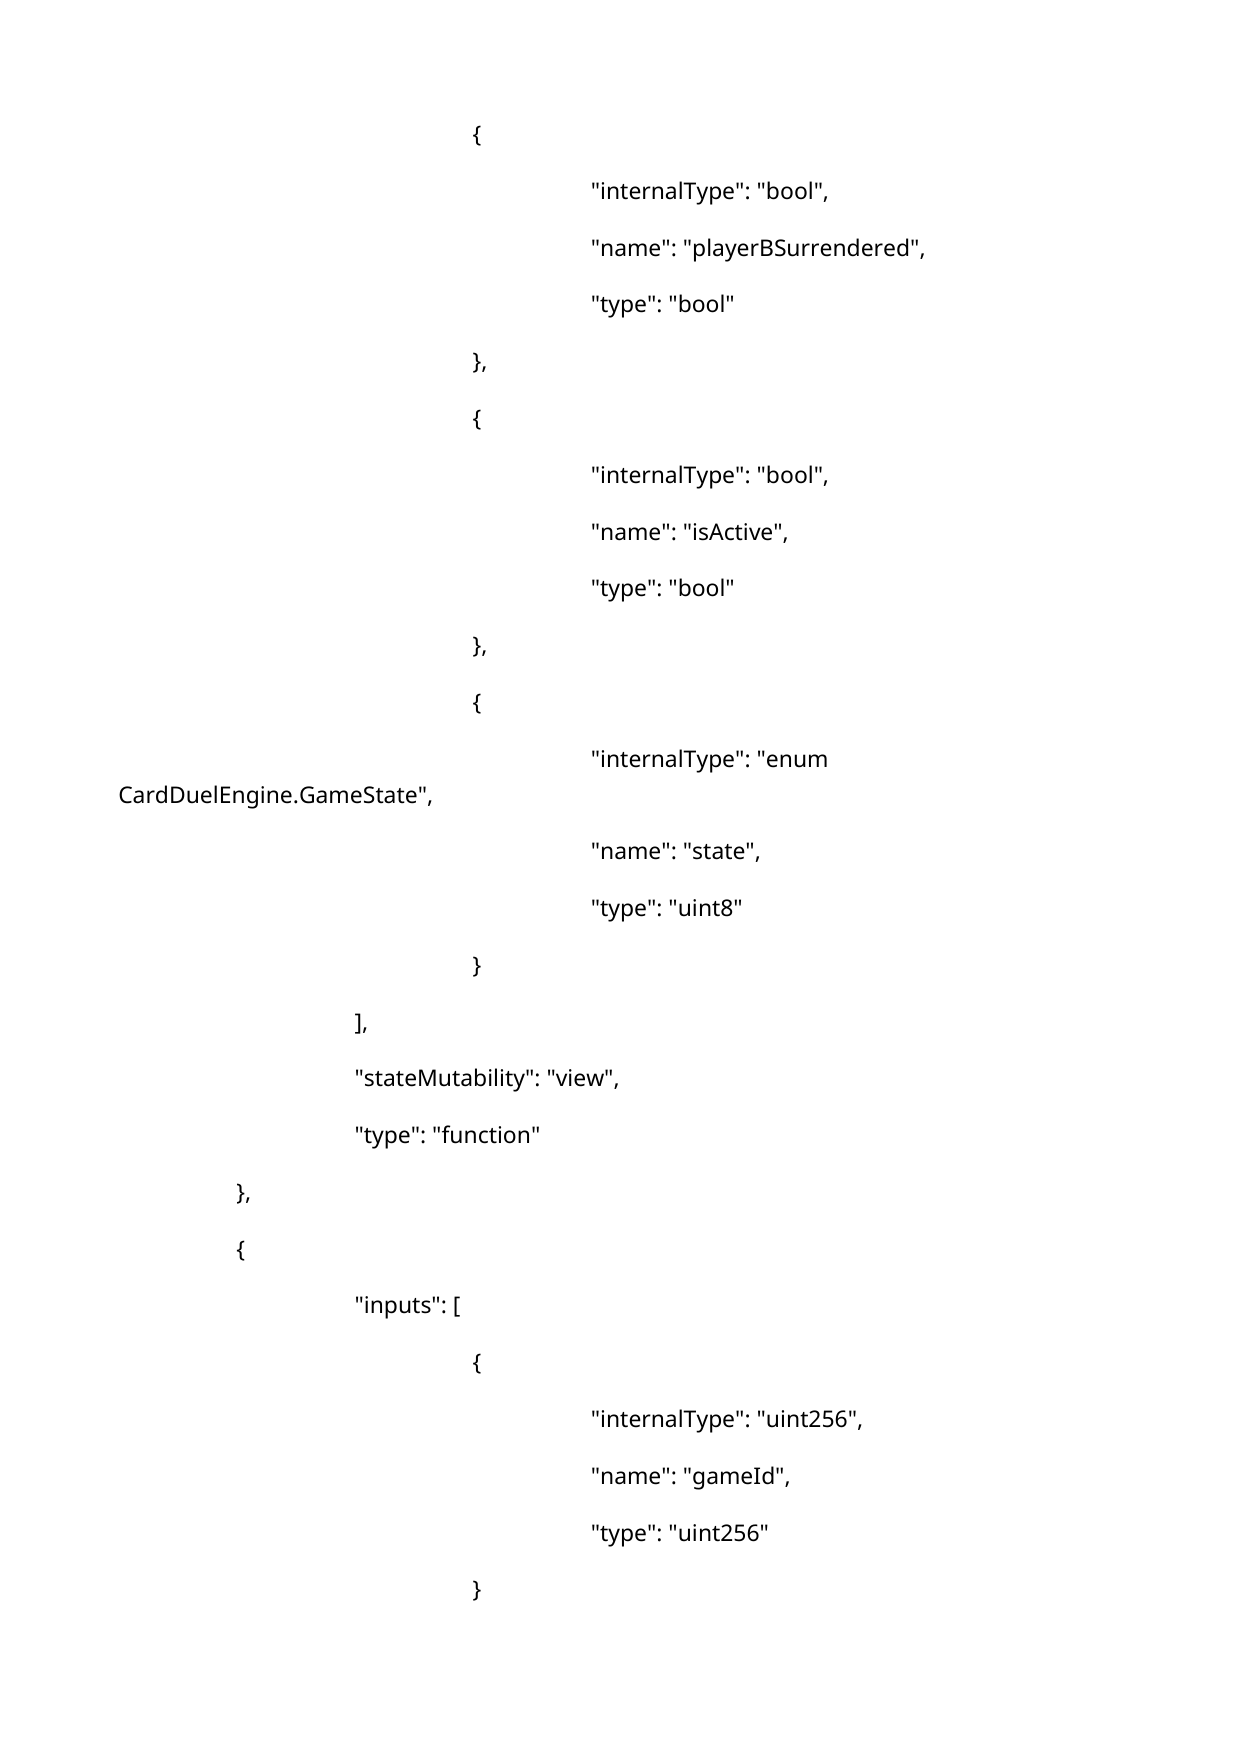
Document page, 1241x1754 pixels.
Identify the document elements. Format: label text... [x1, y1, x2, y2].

text "name": "gameId", [118, 1460, 1122, 1491]
text "type": "uint8" [118, 892, 1122, 923]
text { [118, 402, 1122, 433]
text }, [118, 345, 1122, 376]
text "internalType": "enum CardDuelEngine.GameState", [118, 743, 1122, 810]
text ], [118, 1006, 1122, 1037]
text { [118, 118, 1122, 149]
text } [118, 949, 1122, 980]
text }, [118, 629, 1122, 660]
text "name": "state", [118, 835, 1122, 867]
text "type": "bool" [118, 288, 1122, 320]
text }, [118, 1176, 1122, 1207]
text "type": "bool" [118, 572, 1122, 603]
text "name": "isActive", [118, 516, 1122, 547]
text "internalType": "bool", [118, 459, 1122, 490]
text { [118, 1346, 1122, 1377]
text "internalType": "uint256", [118, 1403, 1122, 1434]
text } [118, 1573, 1122, 1604]
text { [118, 1233, 1122, 1264]
text "type": "uint256" [118, 1517, 1122, 1548]
text "name": "playerBSurrendered", [118, 232, 1122, 263]
text "internalType": "bool", [118, 175, 1122, 206]
text "inputs": [ [118, 1289, 1122, 1321]
text "type": "function" [118, 1119, 1122, 1150]
text { [118, 686, 1122, 717]
text "stateMutability": "view", [118, 1062, 1122, 1094]
